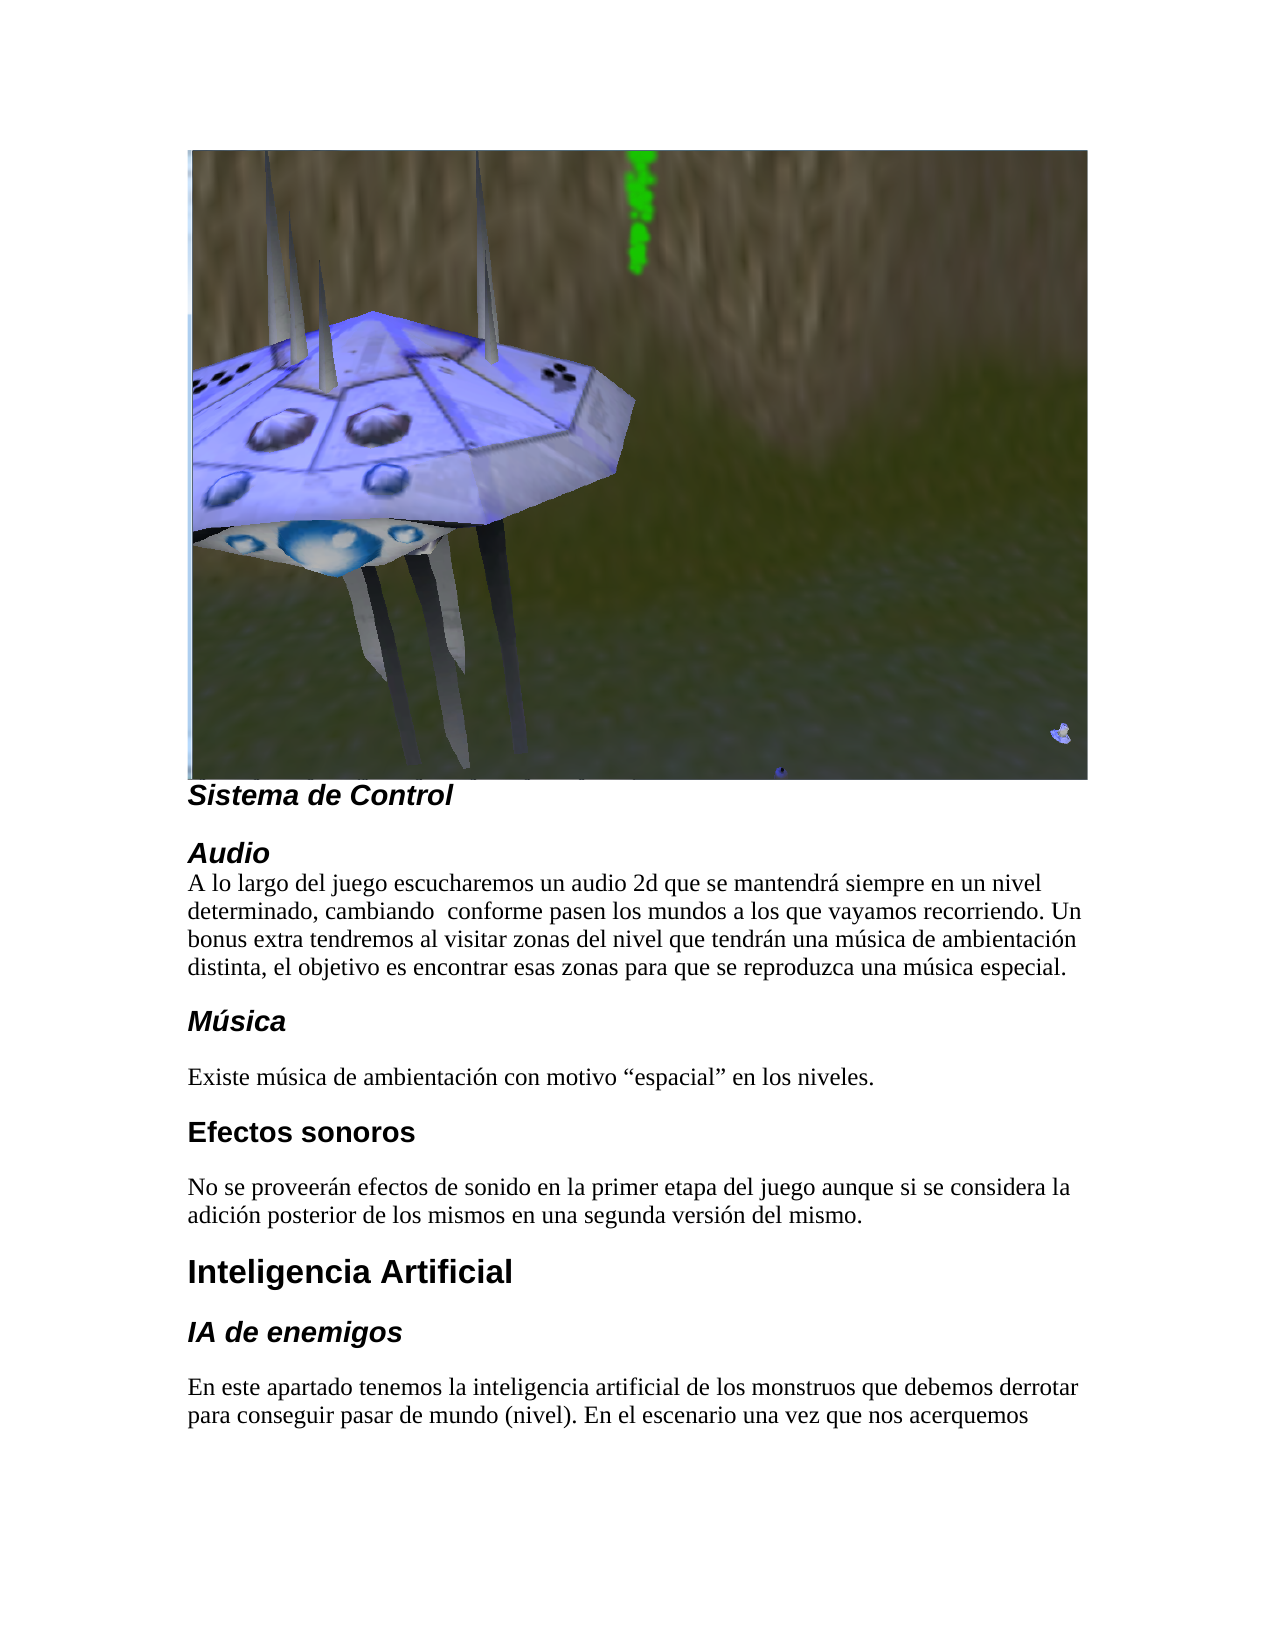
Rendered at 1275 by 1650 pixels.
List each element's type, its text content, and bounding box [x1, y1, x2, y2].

text Existe música de ambientación con motivo “espacial” en los niveles. [187, 1063, 1087, 1091]
subtitle Sistema de Control [187, 780, 1087, 812]
picture [187, 150, 1088, 780]
text En este apartado tenemos la inteligencia artificial de los monstruos que debemos derrotar para conseguir pasar de mundo (nivel). En el escenario una vez que nos acerquemos [187, 1373, 1087, 1429]
subtitle Música [187, 1005, 1087, 1038]
text No se proveerán efectos de sonido en la primer etapa del juego aunque si se considera la adición posterior de los mismos en una segunda versión del mismo. [187, 1173, 1087, 1229]
subtitle IA de enemigos [187, 1316, 1087, 1348]
subtitle Efectos sonoros [187, 1116, 1087, 1148]
subtitle Audio [187, 837, 1087, 869]
subtitle Inteligencia Artificial [187, 1254, 1087, 1291]
text A lo largo del juego escucharemos un audio 2d que se mantendrá siempre en un nivel determinado, cambiando conforme pasen los mundos a los que vayamos recorriendo. Un bonus extra tendremos al visitar zonas del nivel que tendrán una música de ambientación distinta, el objetivo es encontrar esas zonas para que se reproduzca una música especial. [187, 869, 1087, 980]
